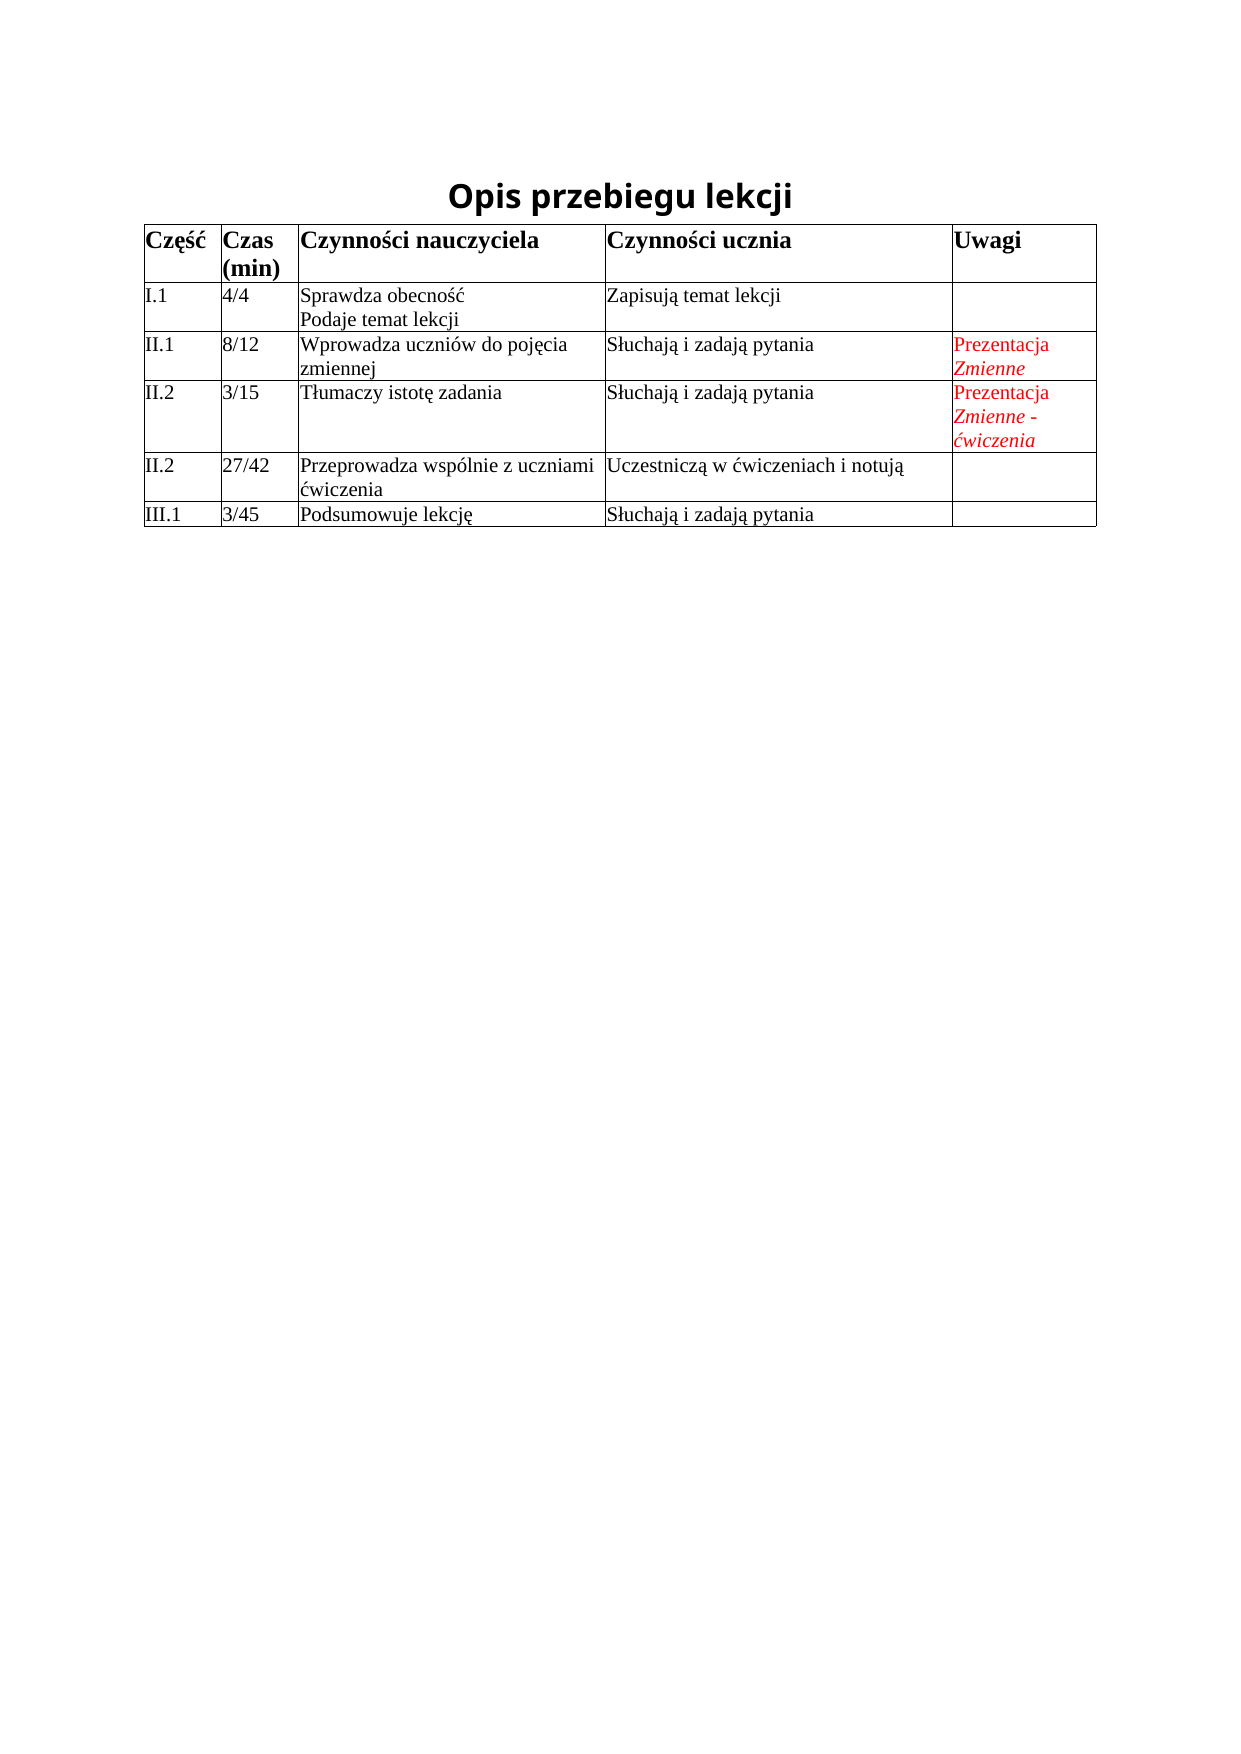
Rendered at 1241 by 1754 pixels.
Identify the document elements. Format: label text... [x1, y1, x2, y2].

table_cell Słuchają i zadają pytania [606, 332, 952, 379]
table_header Część [145, 225, 221, 282]
table_cell Słuchają i zadają pytania [606, 381, 952, 452]
table_header Czas (min) [222, 225, 298, 282]
table_cell Prezentacja Zmienne - ćwiczenia [953, 381, 1096, 452]
table_cell Uczestniczą w ćwiczeniach i notują [606, 453, 952, 501]
table_cell Tłumaczy istotę zadania [299, 381, 605, 452]
table_cell Zapisują temat lekcji [606, 283, 952, 331]
table_cell [953, 502, 1096, 526]
table_cell 8/12 [222, 332, 298, 379]
table_header Czynności ucznia [606, 225, 952, 282]
table_cell II.2 [145, 453, 221, 501]
subtitle Opis przebiegu lekcji [150, 173, 1090, 218]
table_cell Podsumowuje lekcję [299, 502, 605, 526]
table_header Czynności nauczyciela [299, 225, 605, 282]
table_cell Przeprowadza wspólnie z uczniami ćwiczenia [299, 453, 605, 501]
table_cell 3/15 [222, 381, 298, 452]
table_cell Wprowadza uczniów do pojęcia zmiennej [299, 332, 605, 379]
table_cell Sprawdza obecność Podaje temat lekcji [299, 283, 605, 331]
table_cell 27/42 [222, 453, 298, 501]
table_cell II.1 [145, 332, 221, 379]
table_cell Słuchają i zadają pytania [606, 502, 952, 526]
table_cell Prezentacja Zmienne [953, 332, 1096, 379]
table_header Uwagi [953, 225, 1096, 282]
table_cell II.2 [145, 381, 221, 452]
table_cell III.1 [145, 502, 221, 526]
table_cell I.1 [145, 283, 221, 331]
table_cell [953, 453, 1096, 501]
table_cell 4/4 [222, 283, 298, 331]
table_cell 3/45 [222, 502, 298, 526]
table_cell [953, 283, 1096, 331]
